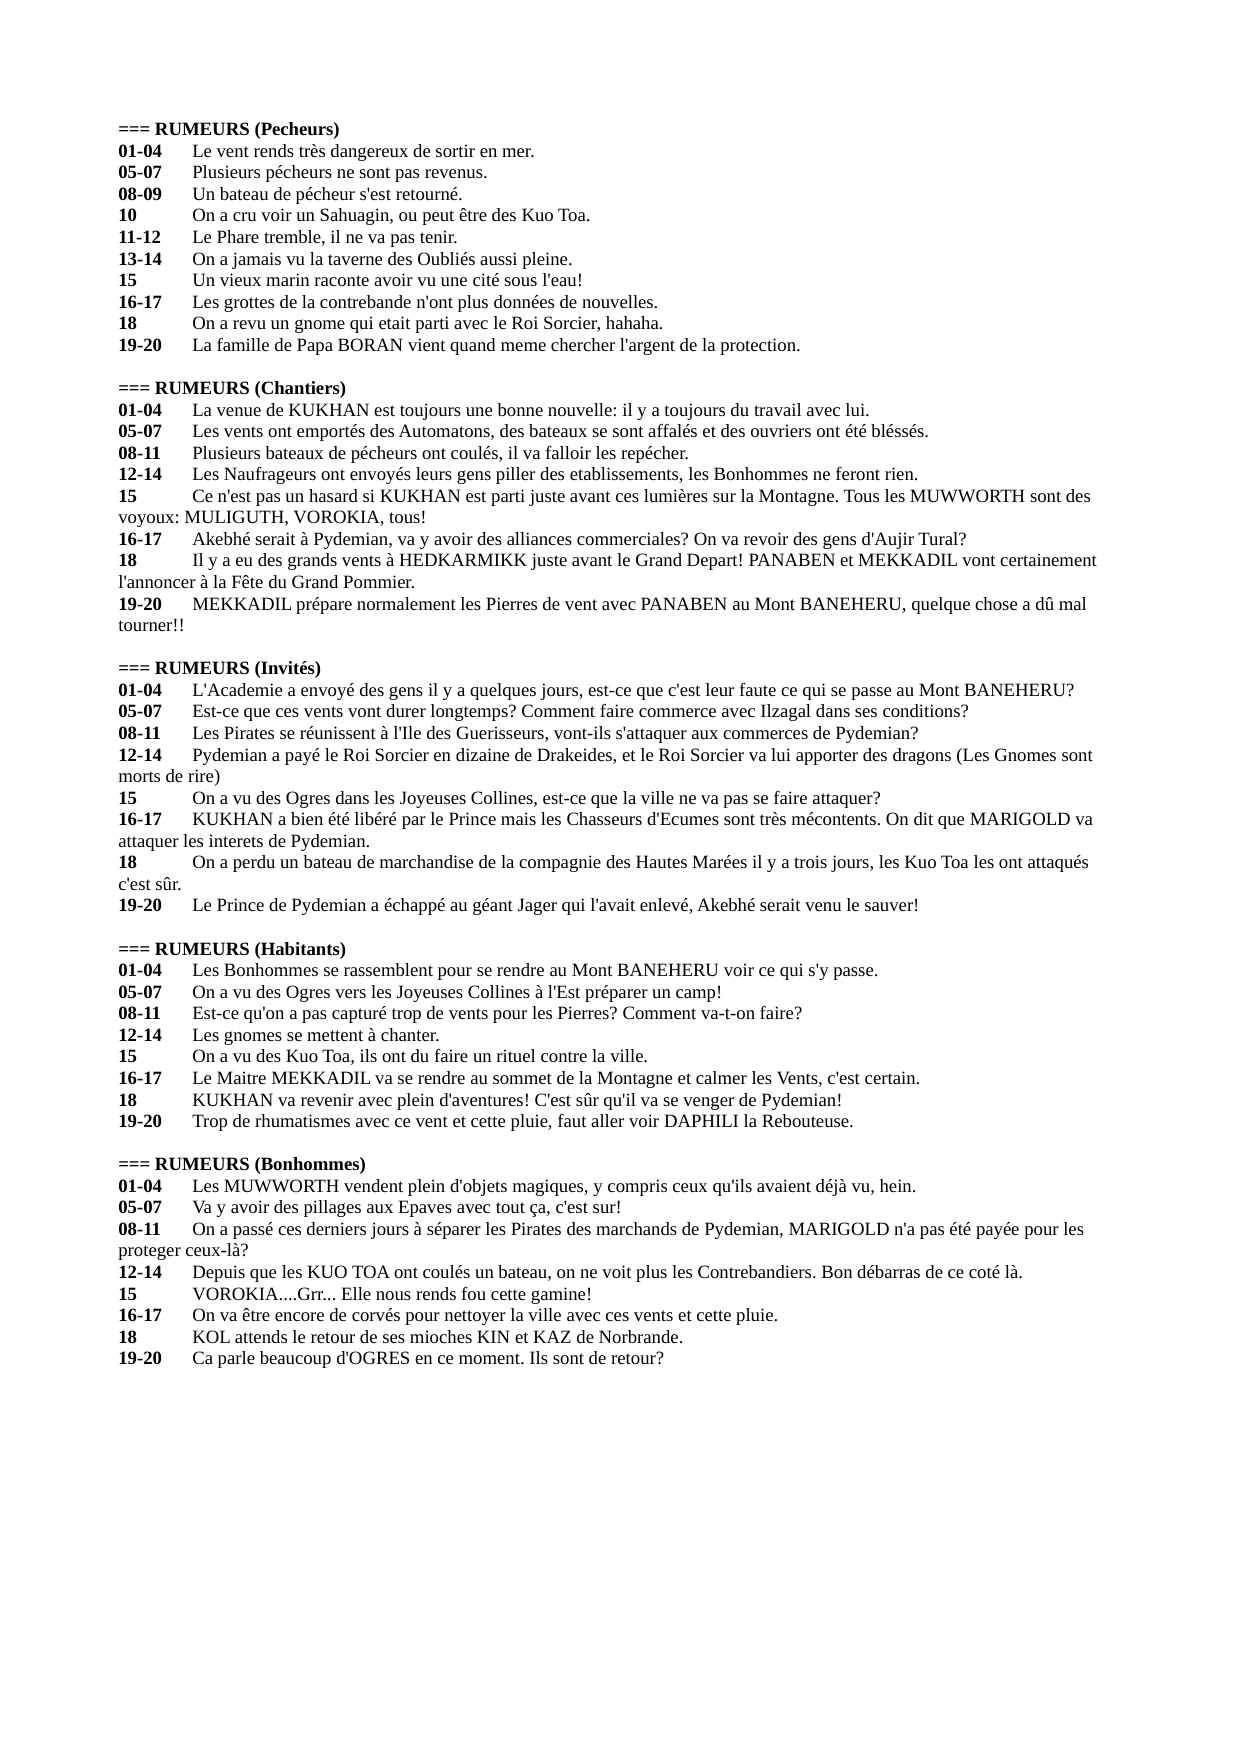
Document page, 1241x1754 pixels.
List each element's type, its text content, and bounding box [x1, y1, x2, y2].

text 15 On a vu des Kuo Toa, ils ont du faire un rituel contre la ville. [118, 1045, 1122, 1067]
text 01-04 Les MUWWORTH vendent plein d'objets magiques, y compris ceux qu'ils avaient déjà vu, hein. [118, 1175, 1122, 1196]
text 05-07 Plusieurs pécheurs ne sont pas revenus. [118, 161, 1122, 183]
text 08-11 On a passé ces derniers jours à séparer les Pirates des marchands de Pydemian, MARIGOLD n'a pas été payée pour les proteger ceux-là? [118, 1218, 1122, 1261]
text === RUMEURS (Pecheurs) [118, 118, 1122, 140]
text 18 Il y a eu des grands vents à HEDKARMIKK juste avant le Grand Depart! PANABEN et MEKKADIL vont certainement l'annoncer à la Fête du Grand Pommier. [118, 549, 1122, 592]
text 19-20 Le Prince de Pydemian a échappé au géant Jager qui l'avait enlevé, Akebhé serait venu le sauver! [118, 894, 1122, 916]
text === RUMEURS (Invités) [118, 657, 1122, 679]
text 18 On a revu un gnome qui etait parti avec le Roi Sorcier, hahaha. [118, 312, 1122, 334]
text 05-07 Va y avoir des pillages aux Epaves avec tout ça, c'est sur! [118, 1196, 1122, 1218]
text 12-14 Depuis que les KUO TOA ont coulés un bateau, on ne voit plus les Contrebandiers. Bon débarras de ce coté là. [118, 1261, 1122, 1282]
text 15 VOROKIA....Grr... Elle nous rends fou cette gamine! [118, 1282, 1122, 1304]
text 16-17 KUKHAN a bien été libéré par le Prince mais les Chasseurs d'Ecumes sont très mécontents. On dit que MARIGOLD va attaquer les interets de Pydemian. [118, 808, 1122, 851]
text 16-17 Les grottes de la contrebande n'ont plus données de nouvelles. [118, 291, 1122, 312]
text 12-14 Les Naufrageurs ont envoyés leurs gens piller des etablissements, les Bonhommes ne feront rien. [118, 463, 1122, 485]
text 16-17 On va être encore de corvés pour nettoyer la ville avec ces vents et cette pluie. [118, 1304, 1122, 1326]
text 05-07 On a vu des Ogres vers les Joyeuses Collines à l'Est préparer un camp! [118, 981, 1122, 1002]
text 13-14 On a jamais vu la taverne des Oubliés aussi pleine. [118, 247, 1122, 269]
text 18 On a perdu un bateau de marchandise de la compagnie des Hautes Marées il y a trois jours, les Kuo Toa les ont attaqués c'est sûr. [118, 851, 1122, 894]
text 08-09 Un bateau de pécheur s'est retourné. [118, 183, 1122, 204]
text 08-11 Plusieurs bateaux de pécheurs ont coulés, il va falloir les repécher. [118, 442, 1122, 463]
text 16-17 Akebhé serait à Pydemian, va y avoir des alliances commerciales? On va revoir des gens d'Aujir Tural? [118, 528, 1122, 549]
text 16-17 Le Maitre MEKKADIL va se rendre au sommet de la Montagne et calmer les Vents, c'est certain. [118, 1067, 1122, 1088]
text 12-14 Les gnomes se mettent à chanter. [118, 1024, 1122, 1045]
text 08-11 Est-ce qu'on a pas capturé trop de vents pour les Pierres? Comment va-t-on faire? [118, 1002, 1122, 1024]
text 01-04 Les Bonhommes se rassemblent pour se rendre au Mont BANEHERU voir ce qui s'y passe. [118, 959, 1122, 981]
text 19-20 MEKKADIL prépare normalement les Pierres de vent avec PANABEN au Mont BANEHERU, quelque chose a dû mal tourner!! [118, 592, 1122, 636]
text === RUMEURS (Habitants) [118, 937, 1122, 959]
text 01-04 Le vent rends très dangereux de sortir en mer. [118, 140, 1122, 161]
text 18 KUKHAN va revenir avec plein d'aventures! C'est sûr qu'il va se venger de Pydemian! [118, 1088, 1122, 1110]
text === RUMEURS (Bonhommes) [118, 1153, 1122, 1175]
text 15 Un vieux marin raconte avoir vu une cité sous l'eau! [118, 269, 1122, 291]
text === RUMEURS (Chantiers) [118, 377, 1122, 398]
text 08-11 Les Pirates se réunissent à l'Ile des Guerisseurs, vont-ils s'attaquer aux commerces de Pydemian? [118, 722, 1122, 743]
text 15 On a vu des Ogres dans les Joyeuses Collines, est-ce que la ville ne va pas se faire attaquer? [118, 787, 1122, 808]
text 11-12 Le Phare tremble, il ne va pas tenir. [118, 226, 1122, 247]
text 10 On a cru voir un Sahuagin, ou peut être des Kuo Toa. [118, 204, 1122, 226]
text 19-20 Trop de rhumatismes avec ce vent et cette pluie, faut aller voir DAPHILI la Rebouteuse. [118, 1110, 1122, 1132]
text 01-04 La venue de KUKHAN est toujours une bonne nouvelle: il y a toujours du travail avec lui. [118, 398, 1122, 420]
text 01-04 L'Academie a envoyé des gens il y a quelques jours, est-ce que c'est leur faute ce qui se passe au Mont BANEHERU? [118, 679, 1122, 700]
text 19-20 La famille de Papa BORAN vient quand meme chercher l'argent de la protection. [118, 334, 1122, 355]
text 15 Ce n'est pas un hasard si KUKHAN est parti juste avant ces lumières sur la Montagne. Tous les MUWWORTH sont des voyoux: MULIGUTH, VOROKIA, tous! [118, 485, 1122, 528]
text 05-07 Est-ce que ces vents vont durer longtemps? Comment faire commerce avec Ilzagal dans ses conditions? [118, 700, 1122, 722]
text 05-07 Les vents ont emportés des Automatons, des bateaux se sont affalés et des ouvriers ont été bléssés. [118, 420, 1122, 442]
text 19-20 Ca parle beaucoup d'OGRES en ce moment. Ils sont de retour? [118, 1347, 1122, 1369]
text 12-14 Pydemian a payé le Roi Sorcier en dizaine de Drakeides, et le Roi Sorcier va lui apporter des dragons (Les Gnomes sont morts de rire) [118, 743, 1122, 787]
text 18 KOL attends le retour de ses mioches KIN et KAZ de Norbrande. [118, 1326, 1122, 1347]
